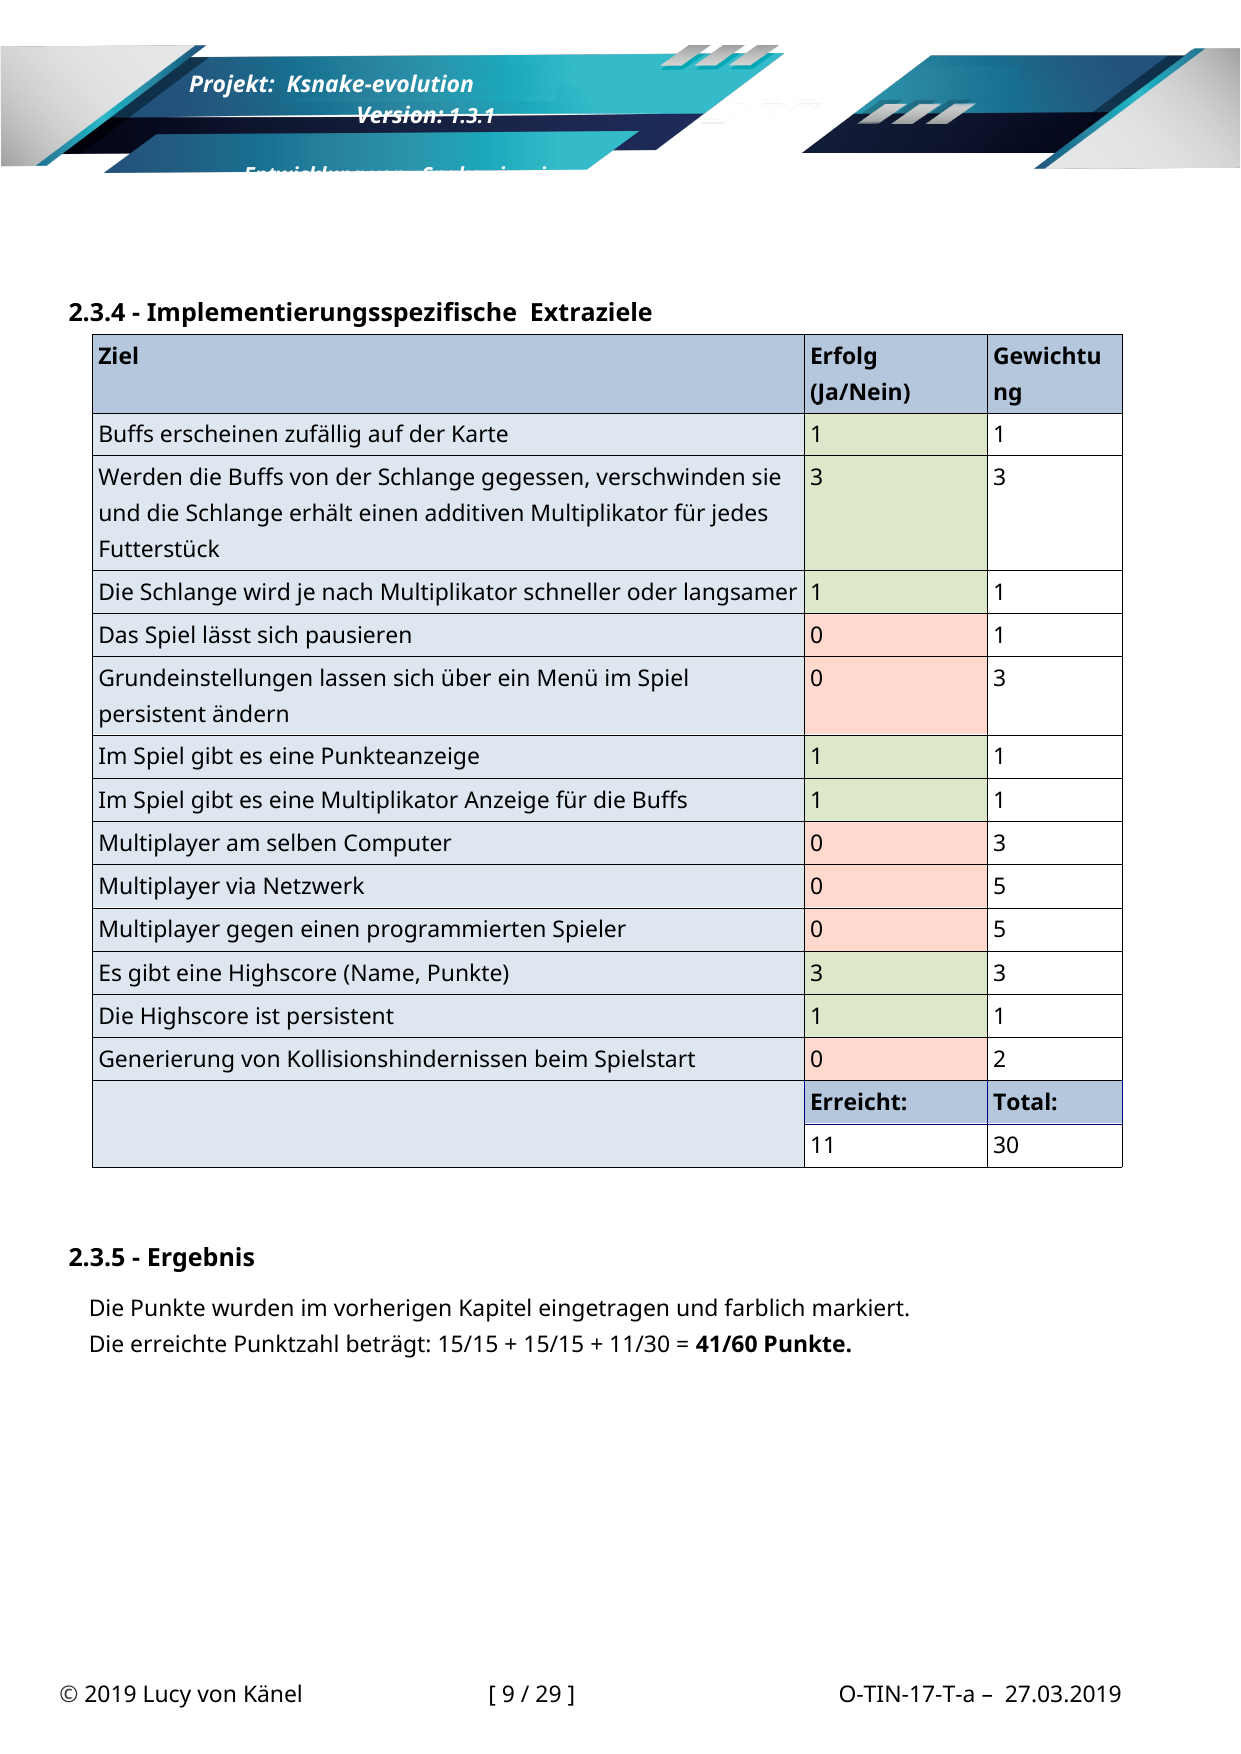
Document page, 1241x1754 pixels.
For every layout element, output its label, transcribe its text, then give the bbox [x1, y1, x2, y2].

table_cell 1 [988, 779, 1122, 821]
table_cell Multiplayer gegen einen programmierten Spieler [93, 909, 804, 951]
table_cell 1 [988, 571, 1122, 613]
table_cell 1 [805, 736, 987, 778]
table_cell 5 [988, 865, 1122, 907]
table_cell 0 [805, 614, 987, 656]
table_cell 3 [988, 952, 1122, 994]
table_cell 1 [805, 414, 987, 455]
table_cell 5 [988, 909, 1122, 951]
text Die Punkte wurden im vorherigen Kapitel eingetragen und farblich markiert. Die erreichte Punktzahl beträgt: 15/15 + 15/15 + 11/30 = 41/60 Punkte. [88, 1292, 1122, 1359]
table_cell Multiplayer via Netzwerk [93, 865, 804, 907]
table_cell Multiplayer am selben Computer [93, 822, 804, 864]
table_cell 0 [805, 822, 987, 864]
table_cell Die Highscore ist persistent [93, 995, 804, 1037]
table_cell Das Spiel lässt sich pausieren [93, 614, 804, 656]
table_cell 1 [805, 779, 987, 821]
table_cell 0 [805, 657, 987, 734]
table_cell 30 [988, 1125, 1122, 1167]
table_cell Erreicht: [805, 1081, 987, 1123]
table_header Erfolg (Ja/Nein) [805, 335, 987, 413]
table_cell 3 [988, 822, 1122, 864]
table_cell 2 [988, 1038, 1122, 1080]
table_cell 0 [805, 1038, 987, 1080]
table_cell 3 [988, 456, 1122, 570]
table_cell Es gibt eine Highscore (Name, Punkte) [93, 952, 804, 994]
table_header Ziel [93, 335, 804, 413]
subtitle Ergebnis [59, 1240, 1122, 1274]
table_cell Buffs erscheinen zufällig auf der Karte [93, 414, 804, 455]
table_cell 3 [805, 456, 987, 570]
table_cell 1 [988, 995, 1122, 1037]
table_cell 1 [988, 414, 1122, 455]
table_cell Werden die Buffs von der Schlange gegessen, verschwinden sie und die Schlange erhält einen additiven Multiplikator für jedes Futterstück [93, 456, 804, 570]
table_cell 1 [805, 571, 987, 613]
table_header Gewichtung [988, 335, 1122, 413]
table_cell Total: [988, 1081, 1122, 1123]
subtitle Implementierungsspezifische Extraziele [59, 295, 1122, 329]
table_cell 0 [805, 865, 987, 907]
table_cell Grundeinstellungen lassen sich über ein Menü im Spiel persistent ändern [93, 657, 804, 734]
table_cell 1 [988, 736, 1122, 778]
table_cell [93, 1081, 804, 1167]
table_cell 0 [805, 909, 987, 951]
picture [0, 38, 1241, 176]
table_cell 3 [805, 952, 987, 994]
table_cell 1 [805, 995, 987, 1037]
table_cell 3 [988, 657, 1122, 734]
table_cell Die Schlange wird je nach Multiplikator schneller oder langsamer [93, 571, 804, 613]
table_cell 11 [805, 1125, 987, 1167]
table_cell Generierung von Kollisionshindernissen beim Spielstart [93, 1038, 804, 1080]
table_cell Im Spiel gibt es eine Multiplikator Anzeige für die Buffs [93, 779, 804, 821]
table_cell 1 [988, 614, 1122, 656]
table_cell Im Spiel gibt es eine Punkteanzeige [93, 736, 804, 778]
